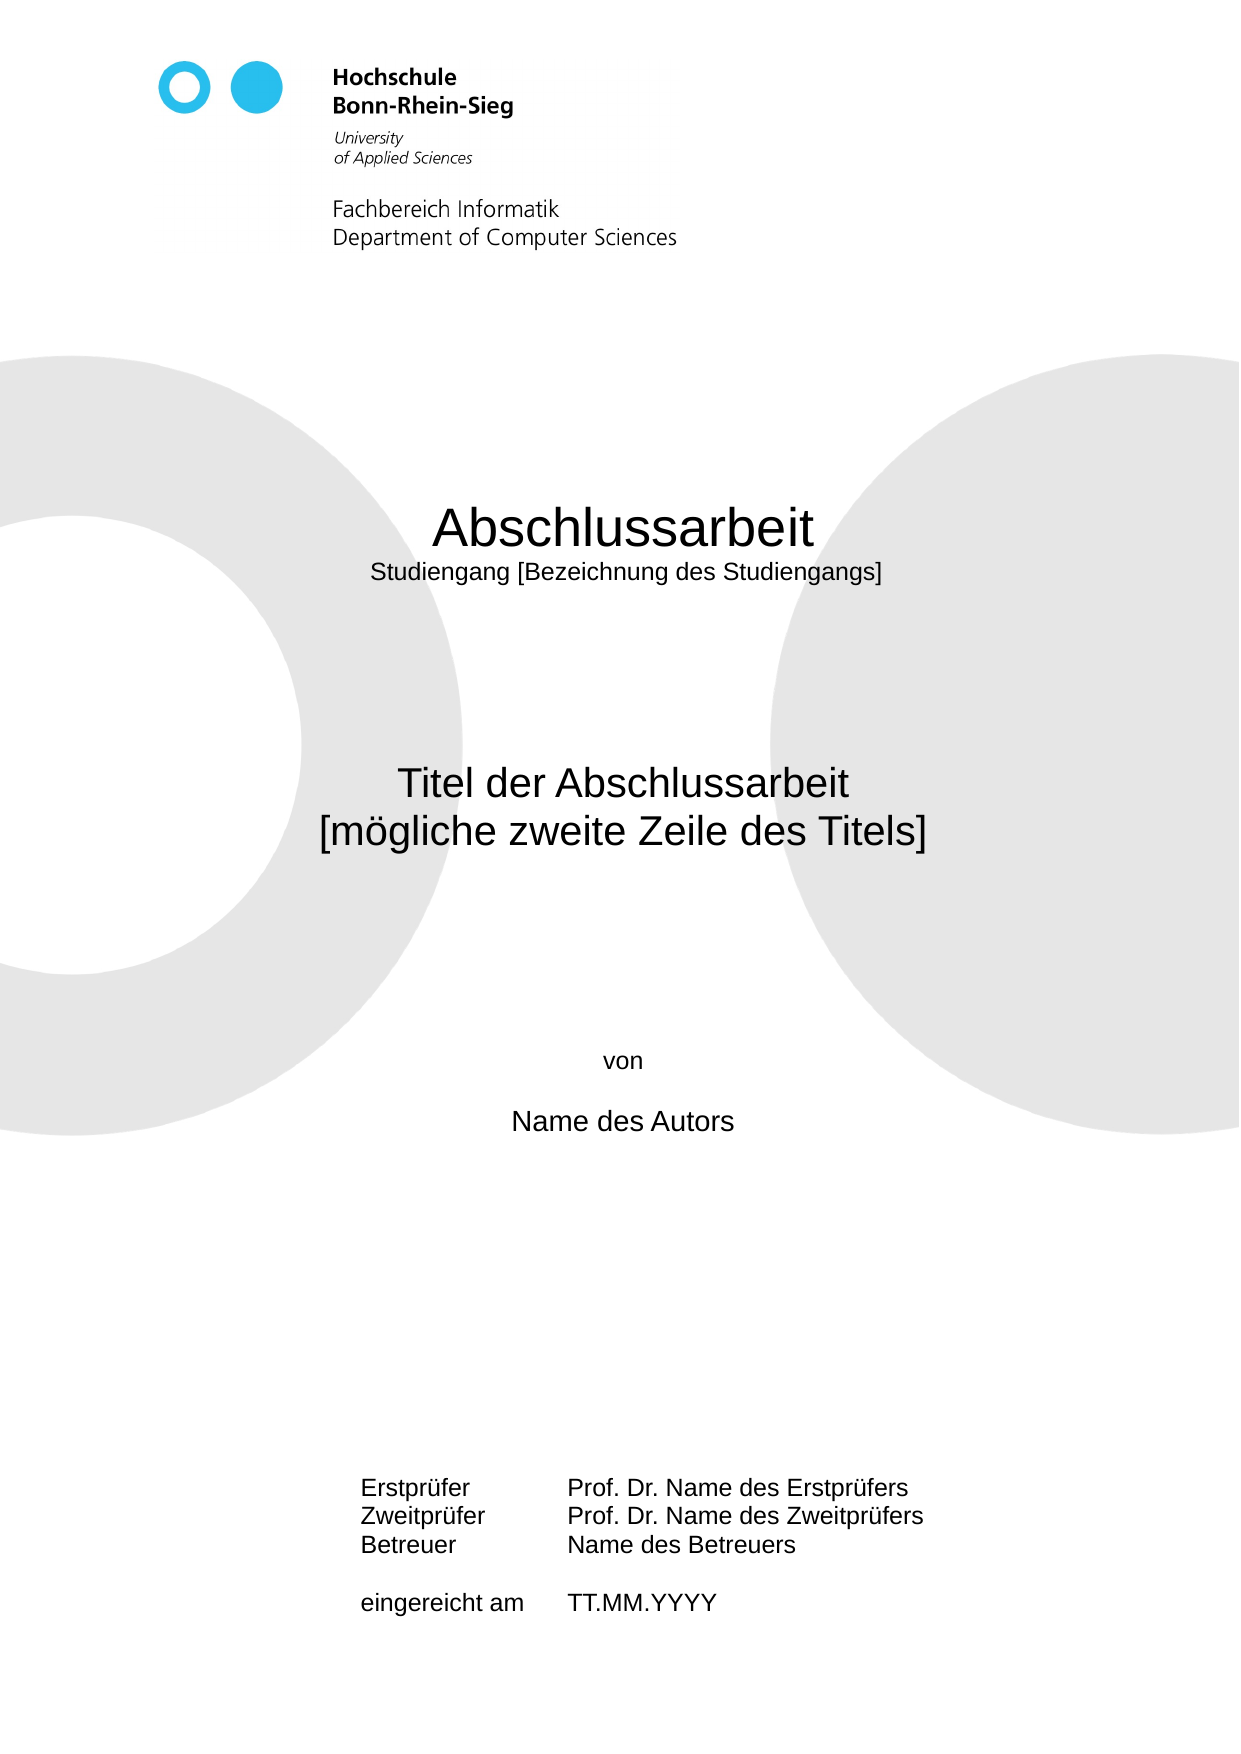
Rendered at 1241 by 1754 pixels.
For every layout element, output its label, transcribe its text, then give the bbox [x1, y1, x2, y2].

text Betreuer Name des Betreuers [153, 1530, 1092, 1559]
text Zweitprüfer Prof. Dr. Name des Zweitprüfers [153, 1501, 1092, 1530]
picture [153, 59, 681, 253]
text Erstprüfer Prof. Dr. Name des Erstprüfers [153, 1473, 1092, 1501]
text eingereicht am TT.MM.YYYY [153, 1588, 1092, 1616]
picture [0, 354, 1239, 1136]
